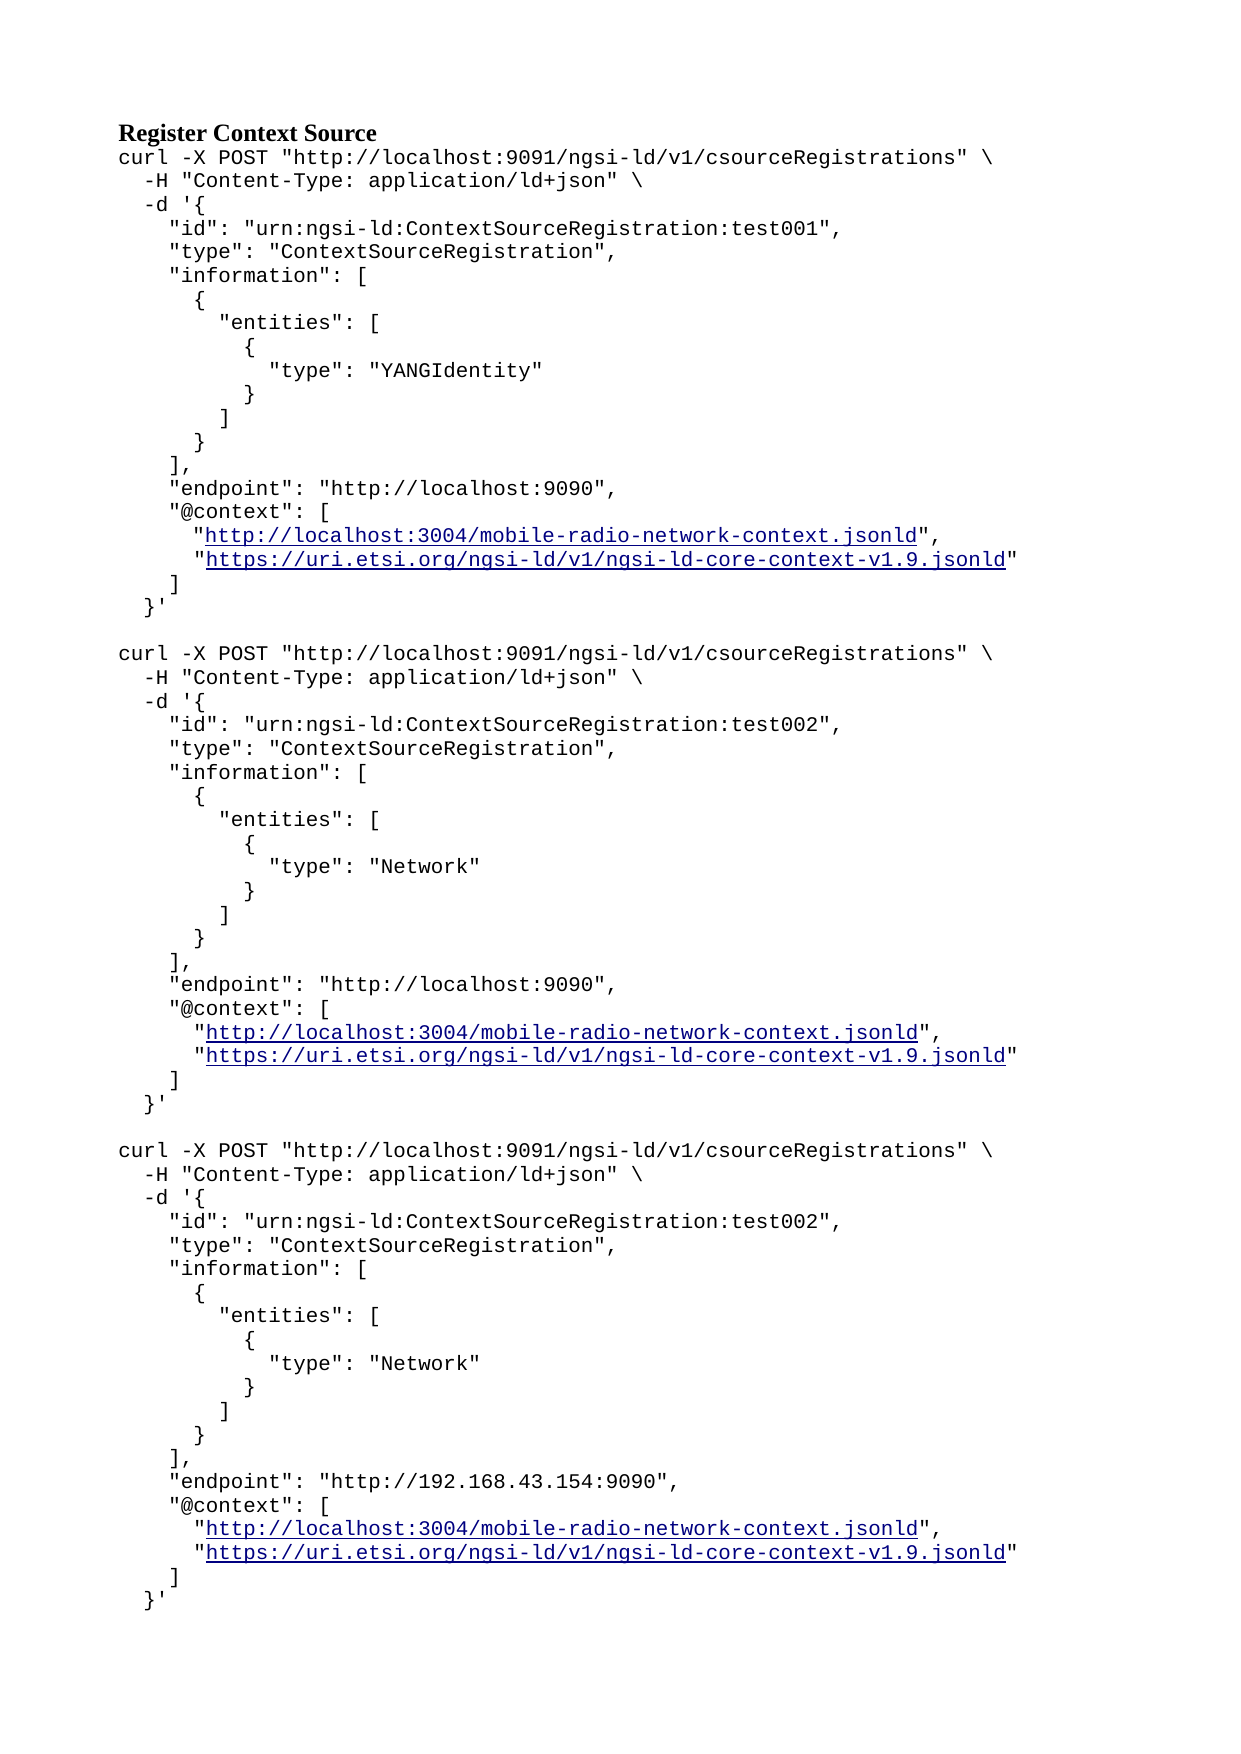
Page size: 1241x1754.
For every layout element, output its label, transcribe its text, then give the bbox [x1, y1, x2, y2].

text "https://uri.etsi.org/ngsi-ld/v1/ngsi-ld-core-context-v1.9.jsonld" [118, 1542, 1122, 1566]
text "type": "YANGIdentity" [118, 360, 1122, 383]
text "@context": [ [118, 1495, 1122, 1518]
text "entities": [ [118, 809, 1122, 833]
text } [118, 1376, 1122, 1400]
text "http://localhost:3004/mobile-radio-network-context.jsonld", [118, 1518, 1122, 1542]
text "id": "urn:ngsi-ld:ContextSourceRegistration:test001", [118, 218, 1122, 241]
text "@context": [ [118, 998, 1122, 1022]
text -H "Content-Type: application/ld+json" \ [118, 171, 1122, 194]
text curl -X POST "http://localhost:9091/ngsi-ld/v1/csourceRegistrations" \ [118, 643, 1122, 667]
text { [118, 336, 1122, 360]
text { [118, 785, 1122, 809]
text Register Context Source [118, 118, 1122, 147]
text }' [118, 1589, 1122, 1613]
text ], [118, 454, 1122, 478]
text "information": [ [118, 265, 1122, 289]
text -H "Content-Type: application/ld+json" \ [118, 1164, 1122, 1187]
text "type": "Network" [118, 856, 1122, 880]
text curl -X POST "http://localhost:9091/ngsi-ld/v1/csourceRegistrations" \ [118, 1140, 1122, 1164]
text } [118, 927, 1122, 951]
text ] [118, 1069, 1122, 1093]
text "endpoint": "http://localhost:9090", [118, 478, 1122, 502]
text ] [118, 903, 1122, 927]
text "type": "Network" [118, 1353, 1122, 1376]
text ] [118, 1566, 1122, 1589]
text ], [118, 1447, 1122, 1471]
text ] [118, 407, 1122, 431]
text "https://uri.etsi.org/ngsi-ld/v1/ngsi-ld-core-context-v1.9.jsonld" [118, 1045, 1122, 1069]
text "@context": [ [118, 502, 1122, 525]
text "id": "urn:ngsi-ld:ContextSourceRegistration:test002", [118, 714, 1122, 738]
text curl -X POST "http://localhost:9091/ngsi-ld/v1/csourceRegistrations" \ [118, 147, 1122, 171]
text ], [118, 951, 1122, 974]
text "type": "ContextSourceRegistration", [118, 241, 1122, 265]
text } [118, 880, 1122, 903]
text "endpoint": "http://192.168.43.154:9090", [118, 1471, 1122, 1495]
text "entities": [ [118, 312, 1122, 336]
text ] [118, 1400, 1122, 1424]
text "id": "urn:ngsi-ld:ContextSourceRegistration:test002", [118, 1211, 1122, 1234]
text { [118, 1329, 1122, 1353]
text } [118, 1424, 1122, 1447]
text "http://localhost:3004/mobile-radio-network-context.jsonld", [118, 525, 1122, 549]
text "http://localhost:3004/mobile-radio-network-context.jsonld", [118, 1022, 1122, 1045]
text { [118, 833, 1122, 856]
text "type": "ContextSourceRegistration", [118, 1234, 1122, 1258]
text -d '{ [118, 691, 1122, 714]
text "information": [ [118, 1258, 1122, 1282]
text -H "Content-Type: application/ld+json" \ [118, 667, 1122, 691]
text } [118, 383, 1122, 407]
text "type": "ContextSourceRegistration", [118, 738, 1122, 762]
text "information": [ [118, 762, 1122, 785]
text } [118, 431, 1122, 454]
text -d '{ [118, 1187, 1122, 1211]
text ] [118, 572, 1122, 596]
text "endpoint": "http://localhost:9090", [118, 974, 1122, 998]
text { [118, 289, 1122, 312]
text }' [118, 596, 1122, 620]
text "https://uri.etsi.org/ngsi-ld/v1/ngsi-ld-core-context-v1.9.jsonld" [118, 549, 1122, 572]
text { [118, 1282, 1122, 1306]
text "entities": [ [118, 1306, 1122, 1329]
text }' [118, 1093, 1122, 1116]
text -d '{ [118, 194, 1122, 218]
